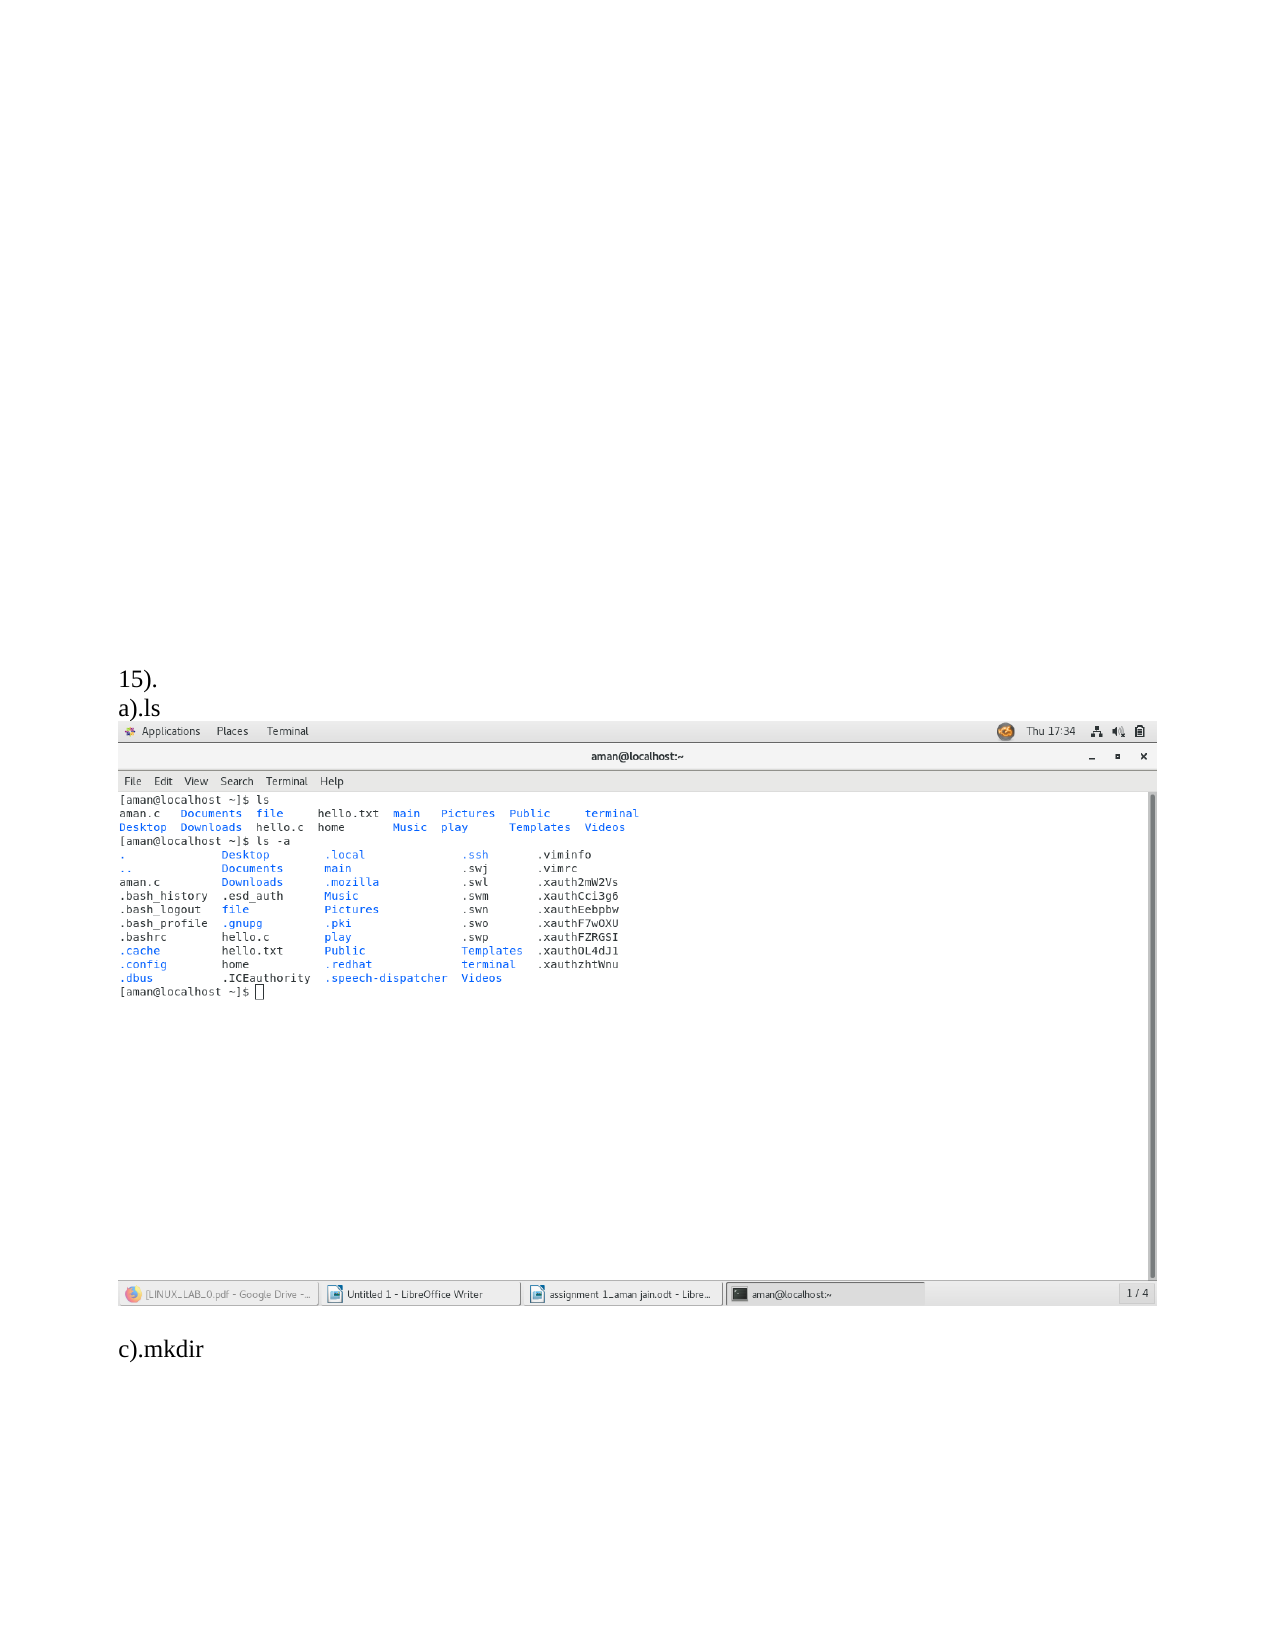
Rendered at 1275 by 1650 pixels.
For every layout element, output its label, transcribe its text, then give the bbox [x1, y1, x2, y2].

text a).ls [118, 693, 1157, 721]
text 15). [118, 664, 1157, 693]
text c).mkdir [118, 1334, 1157, 1363]
picture [118, 721, 1157, 1306]
